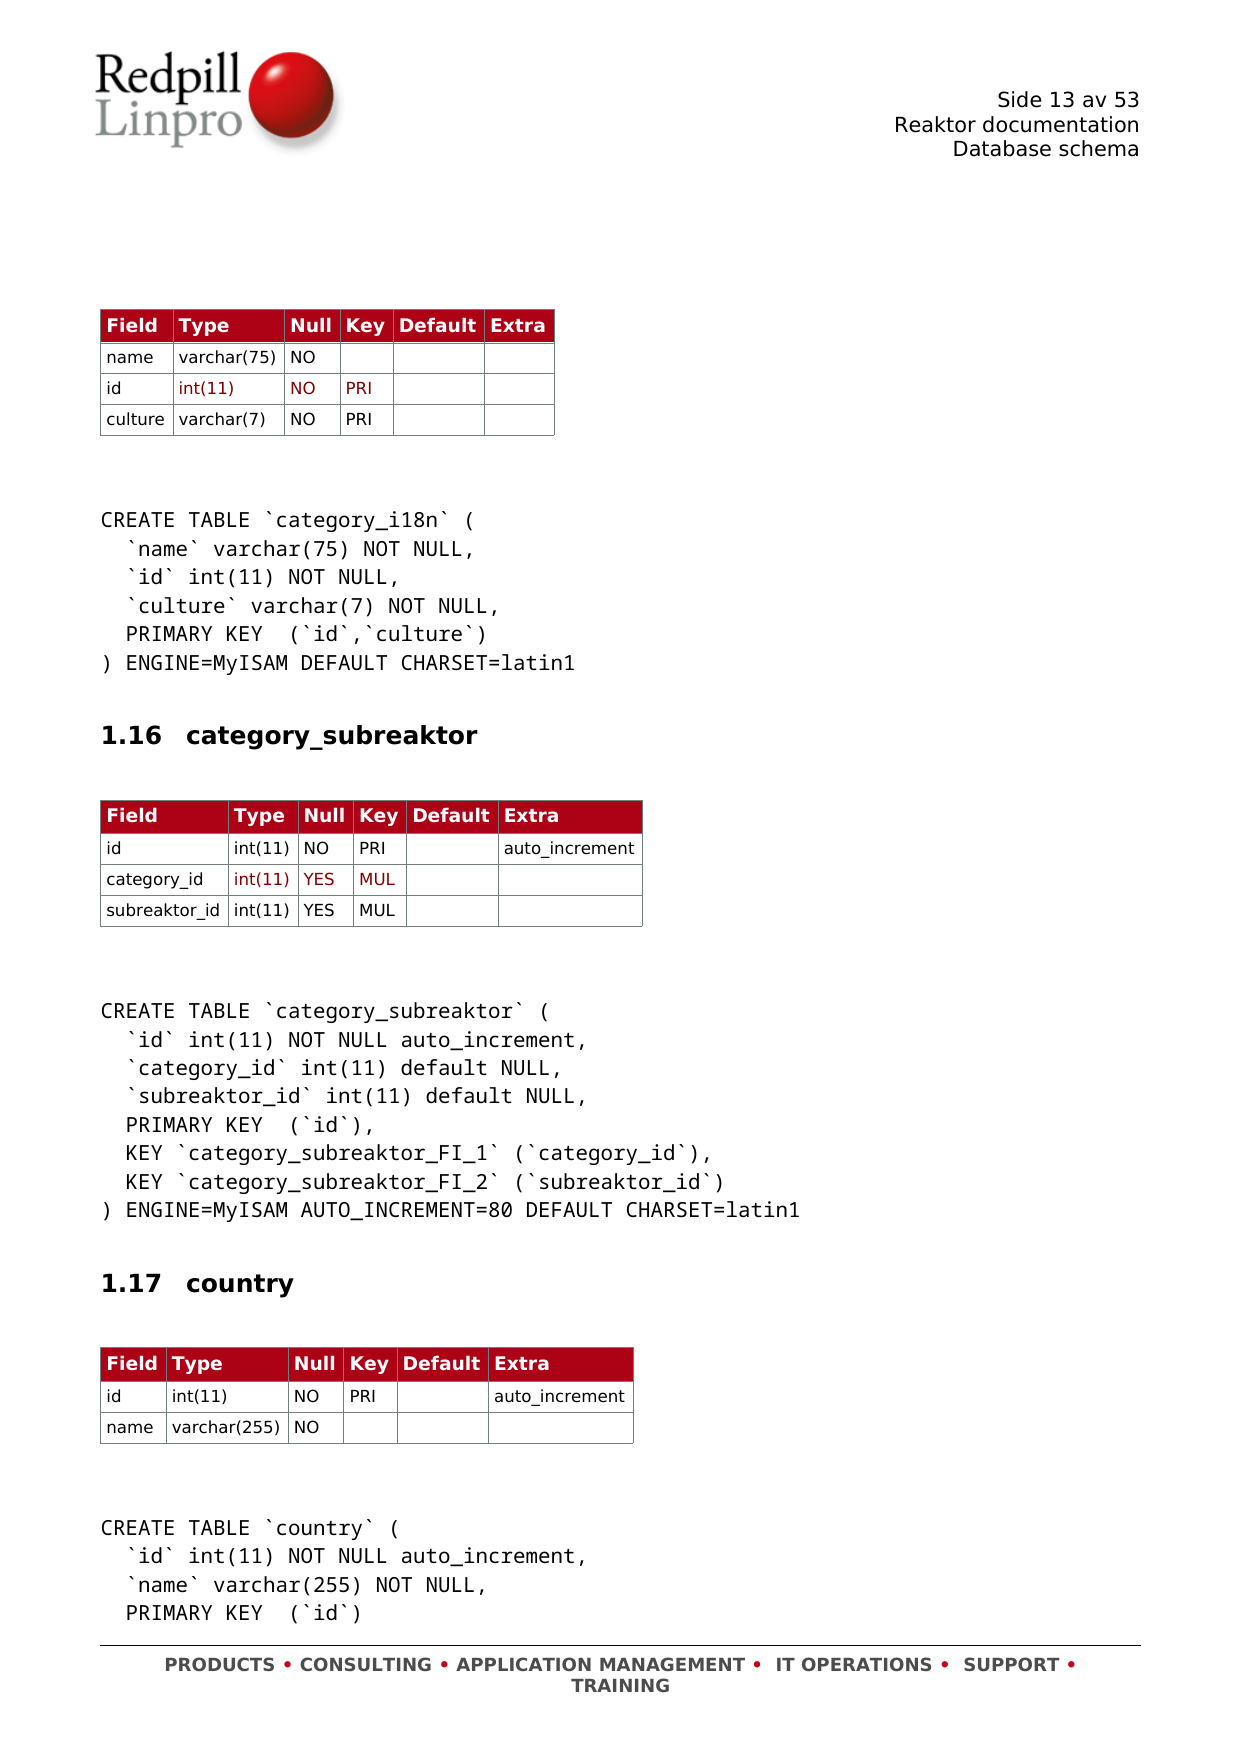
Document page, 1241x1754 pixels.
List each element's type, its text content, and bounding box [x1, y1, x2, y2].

table_cell auto_increment [499, 834, 642, 864]
table_cell varchar(7) [174, 405, 284, 435]
table_cell [407, 865, 498, 895]
table_header Field [101, 310, 173, 342]
text ) ENGINE=MyISAM DEFAULT CHARSET=latin1 [100, 648, 1140, 676]
table_header Extra [489, 1348, 633, 1381]
table_cell name [101, 1413, 166, 1443]
text KEY `category_subreaktor_FI_2` (`subreaktor_id`) [100, 1167, 1140, 1195]
table_cell [398, 1413, 488, 1443]
table_header Field [101, 1348, 166, 1381]
table_header Extra [499, 801, 642, 833]
table_cell [341, 344, 393, 373]
text `id` int(11) NOT NULL, [100, 562, 1140, 591]
table_cell NO [299, 834, 353, 864]
table_header Null [299, 801, 353, 833]
text KEY `category_subreaktor_FI_1` (`category_id`), [100, 1138, 1140, 1167]
text ) ENGINE=MyISAM AUTO_INCREMENT=80 DEFAULT CHARSET=latin1 [100, 1195, 1140, 1224]
table_cell int(11) [229, 865, 298, 895]
table_cell [398, 1382, 488, 1412]
text CREATE TABLE `category_i18n` ( [100, 506, 1140, 534]
table_cell [394, 344, 484, 373]
table_cell YES [299, 896, 353, 926]
table_cell id [101, 834, 228, 864]
table_header Type [167, 1348, 288, 1381]
table_cell NO [285, 344, 340, 373]
table_cell int(11) [229, 834, 298, 864]
table_cell varchar(75) [174, 344, 284, 373]
text `subreaktor_id` int(11) default NULL, [100, 1082, 1140, 1110]
table_cell [407, 834, 498, 864]
table_cell category_id [101, 865, 228, 895]
table_cell int(11) [167, 1382, 288, 1412]
table_header Key [341, 310, 393, 342]
text CREATE TABLE `category_subreaktor` ( [100, 996, 1140, 1025]
table_cell int(11) [229, 896, 298, 926]
table_cell [499, 865, 642, 895]
table_header Key [344, 1348, 397, 1381]
table_header Extra [485, 310, 554, 342]
picture [84, 38, 346, 160]
text `name` varchar(75) NOT NULL, [100, 534, 1140, 562]
table_cell NO [289, 1413, 343, 1443]
text `name` varchar(255) NOT NULL, [100, 1570, 1140, 1598]
table_cell [394, 405, 484, 435]
table_header Default [407, 801, 498, 833]
table_header Type [229, 801, 298, 833]
text `culture` varchar(7) NOT NULL, [100, 591, 1140, 619]
text PRIMARY KEY (`id`,`culture`) [100, 619, 1140, 648]
text `id` int(11) NOT NULL auto_increment, [100, 1541, 1140, 1570]
table_cell [499, 896, 642, 926]
subtitle country [100, 1269, 1140, 1298]
table_cell PRI [341, 405, 393, 435]
table_cell YES [299, 865, 353, 895]
table_header Field [101, 801, 228, 833]
table_cell [394, 374, 484, 404]
table_cell id [101, 374, 173, 404]
table_cell PRI [341, 374, 393, 404]
subtitle category_subreaktor [100, 721, 1140, 750]
table_header Key [354, 801, 406, 833]
table_header Default [394, 310, 484, 342]
text CREATE TABLE `country` ( [100, 1513, 1140, 1541]
table_cell culture [101, 405, 173, 435]
table_cell [485, 344, 554, 373]
table_cell NO [285, 405, 340, 435]
table_cell NO [285, 374, 340, 404]
text PRIMARY KEY (`id`) [100, 1598, 1140, 1627]
table_header Type [174, 310, 284, 342]
table_cell MUL [354, 896, 406, 926]
table_cell auto_increment [489, 1382, 633, 1412]
table_header Null [285, 310, 340, 342]
table_cell int(11) [174, 374, 284, 404]
table_cell subreaktor_id [101, 896, 228, 926]
table_cell [344, 1413, 397, 1443]
table_cell [489, 1413, 633, 1443]
table_cell PRI [354, 834, 406, 864]
table_cell varchar(255) [167, 1413, 288, 1443]
table_cell NO [289, 1382, 343, 1412]
table_cell name [101, 344, 173, 373]
text `category_id` int(11) default NULL, [100, 1053, 1140, 1082]
table_cell [407, 896, 498, 926]
table_cell id [101, 1382, 166, 1412]
table_cell PRI [344, 1382, 397, 1412]
text `id` int(11) NOT NULL auto_increment, [100, 1025, 1140, 1053]
text PRIMARY KEY (`id`), [100, 1110, 1140, 1138]
table_cell [485, 374, 554, 404]
table_cell MUL [354, 865, 406, 895]
table_header Default [398, 1348, 488, 1381]
table_header Null [289, 1348, 343, 1381]
table_cell [485, 405, 554, 435]
